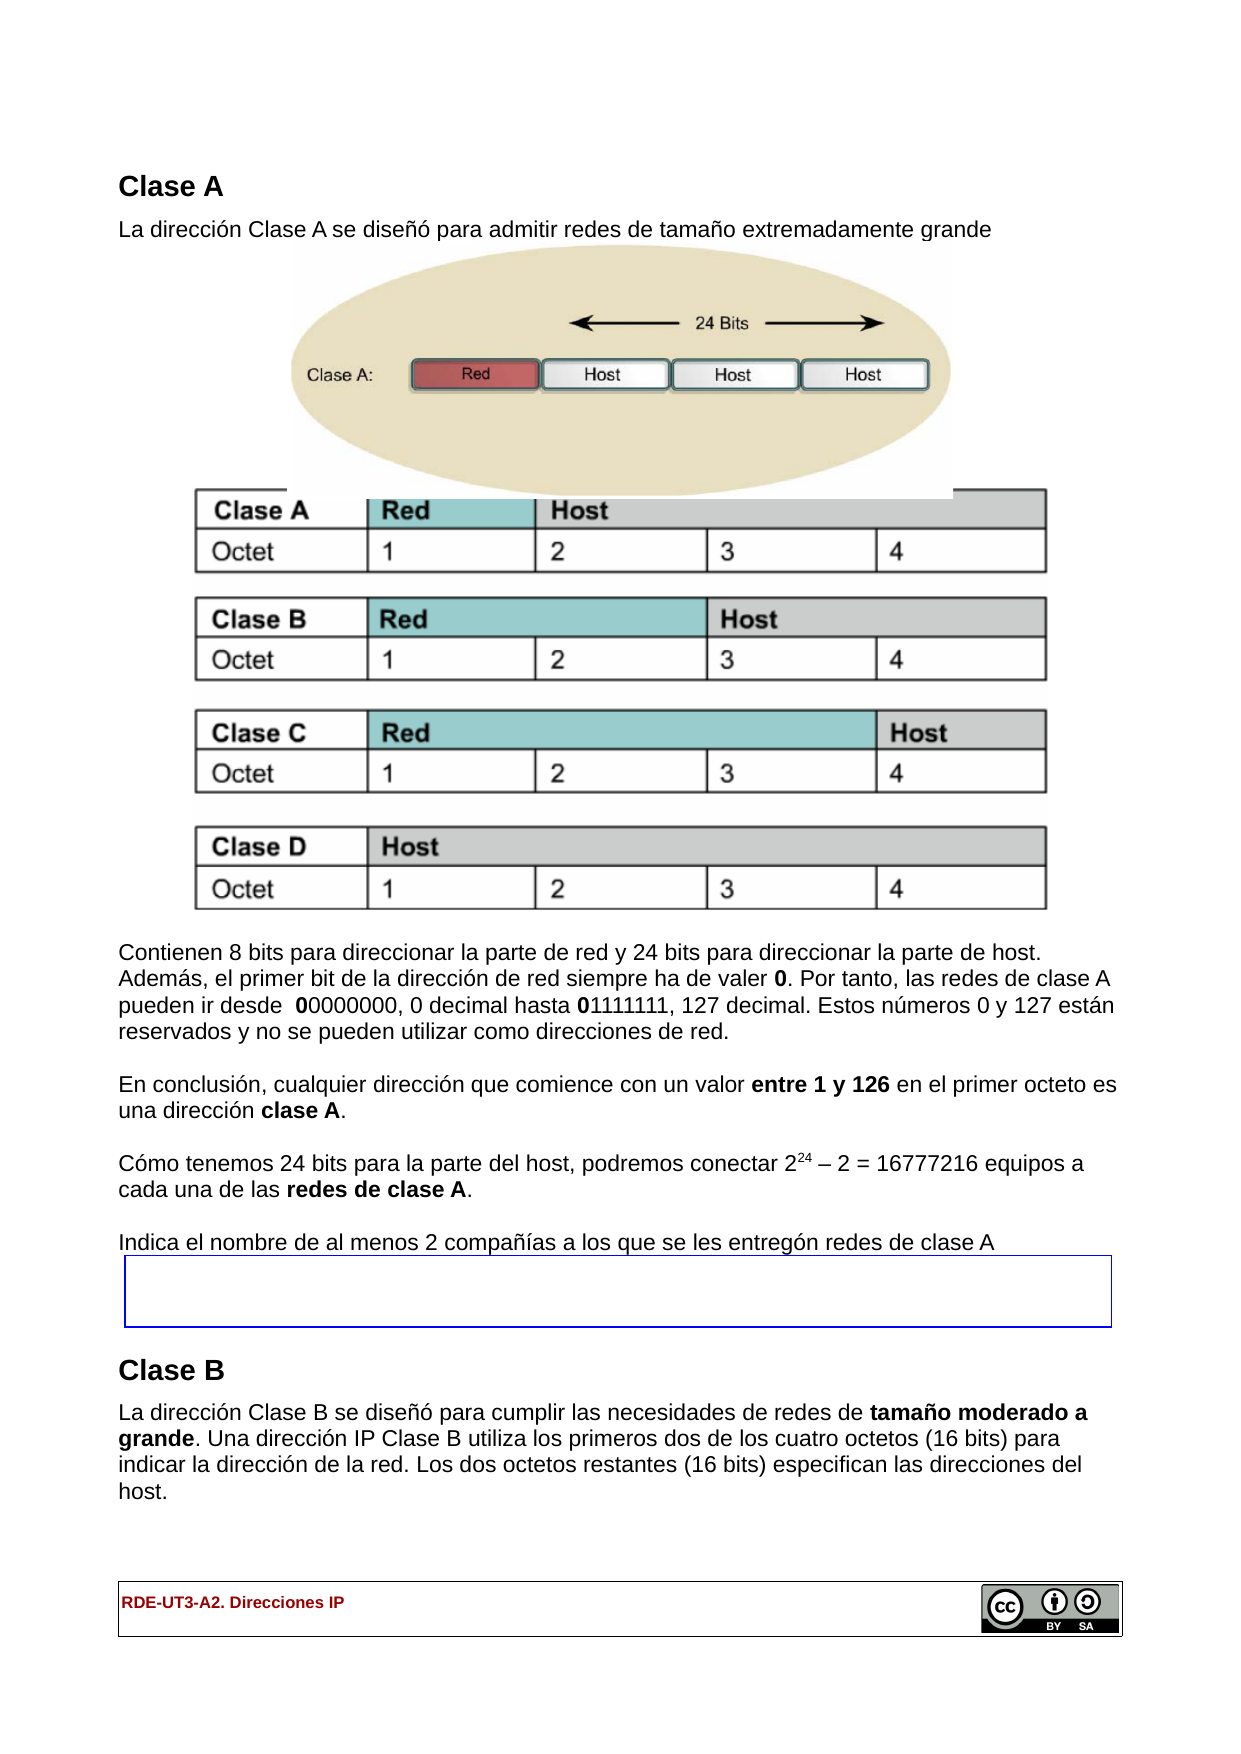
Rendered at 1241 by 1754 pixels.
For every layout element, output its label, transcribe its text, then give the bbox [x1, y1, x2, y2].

text Cómo tenemos 24 bits para la parte del host, podremos conectar 224 – 2 = 16777216 equipos a cada una de las redes de clase A. [118, 1150, 1122, 1203]
text Indica el nombre de al menos 2 compañías a los que se les entregón redes de clase A [118, 1229, 1122, 1255]
table_header [126, 1256, 1111, 1326]
subtitle Clase B [118, 1352, 1122, 1386]
text Contienen 8 bits para direccionar la parte de red y 24 bits para direccionar la parte de host. Además, el primer bit de la dirección de red siempre ha de valer 0. Por tanto, las redes de clase A pueden ir desde 00000000, 0 decimal hasta 01111111, 127 decimal. Estos números 0 y 127 están reservados y no se pueden utilizar como direcciones de red. [118, 939, 1122, 1044]
picture [981, 1584, 1119, 1633]
subtitle Clase A [118, 169, 1122, 203]
text En conclusión, cualquier dirección que comience con un valor entre 1 y 126 en el primer octeto es una dirección clase A. [118, 1071, 1122, 1123]
text La dirección Clase A se diseñó para admitir redes de tamaño extremadamente grande [118, 216, 1122, 242]
text La dirección Clase B se diseñó para cumplir las necesidades de redes de tamaño moderado a grande. Una dirección IP Clase B utiliza los primeros dos de los cuatro octetos (16 bits) para indicar la dirección de la red. Los dos octetos restantes (16 bits) especifican las direcciones del host. [118, 1398, 1122, 1504]
picture [190, 241, 1050, 913]
